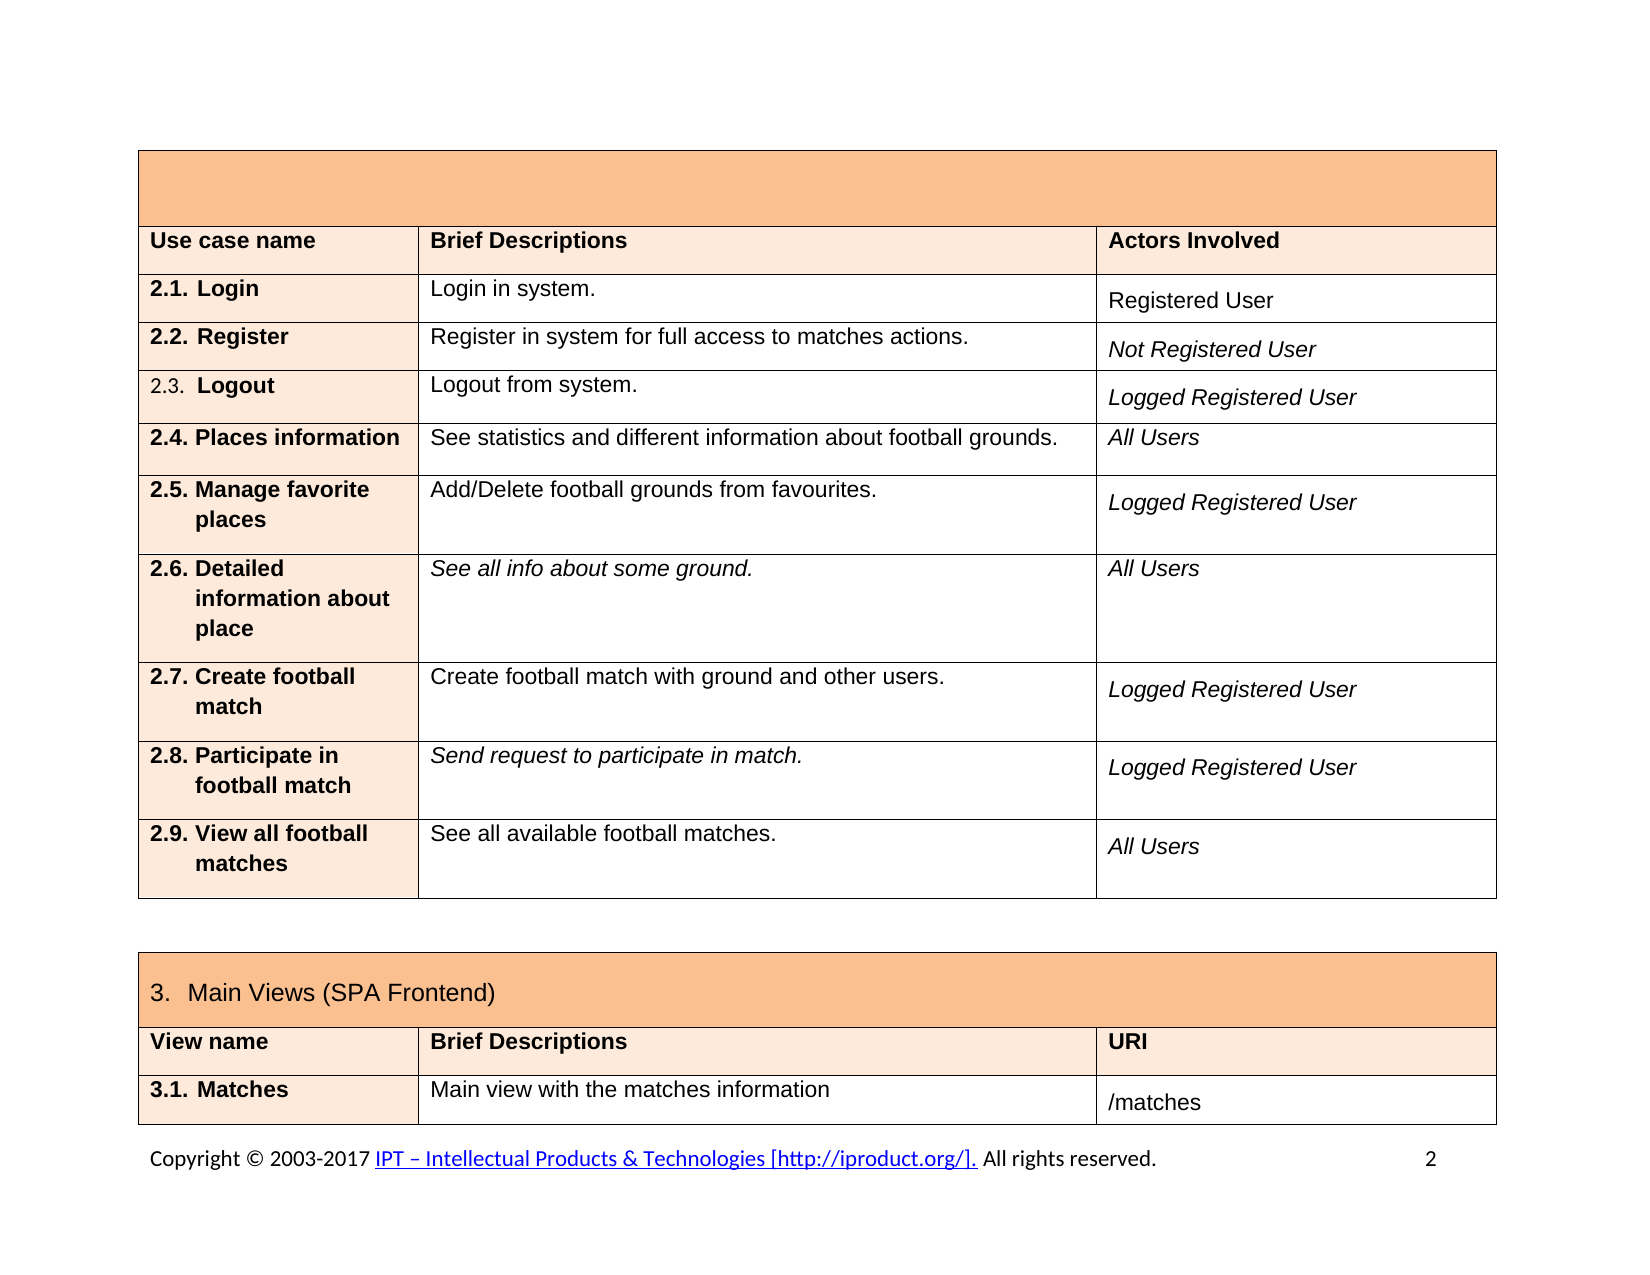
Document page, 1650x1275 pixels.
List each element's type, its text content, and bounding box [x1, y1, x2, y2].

table_cell Not Registered User [1097, 323, 1496, 370]
table_cell Send request to participate in match. [419, 742, 1096, 819]
table_cell Login in system. [419, 275, 1096, 322]
table_cell All Users [1097, 555, 1496, 662]
table_cell Places information [139, 424, 418, 475]
table_cell Matches [139, 1076, 418, 1124]
table_cell Logged Registered User [1097, 663, 1496, 741]
table_cell Actors Involved [1097, 227, 1496, 274]
table_cell /matches [1097, 1076, 1496, 1124]
table_cell See all info about some ground. [419, 555, 1096, 662]
table_cell Logged Registered User [1097, 371, 1496, 423]
table_cell View name [139, 1028, 418, 1075]
table_cell Brief Descriptions [419, 227, 1096, 274]
table_cell Create football match with ground and other users. [419, 663, 1096, 741]
table_cell Brief Descriptions [419, 1028, 1096, 1075]
table_cell All Users [1097, 424, 1496, 475]
table_cell Main view with the matches information [419, 1076, 1096, 1124]
table_cell Logout [139, 371, 418, 423]
table_cell All Users [1097, 820, 1496, 897]
table_cell Create football match [139, 663, 418, 741]
table_cell See statistics and different information about football grounds. [419, 424, 1096, 475]
table_cell Logged Registered User [1097, 742, 1496, 819]
table_cell URI [1097, 1028, 1496, 1075]
table_cell Logout from system. [419, 371, 1096, 423]
table_cell Login [139, 275, 418, 322]
table_cell Add/Delete football grounds from favourites. [419, 476, 1096, 553]
table_cell Register in system for full access to matches actions. [419, 323, 1096, 370]
table_cell Detailed information about place [139, 555, 418, 662]
table_cell Participate in football match [139, 742, 418, 819]
table_cell View all football matches [139, 820, 418, 897]
table_cell Use case name [139, 227, 418, 274]
table_cell Manage favorite places [139, 476, 418, 553]
table_header Main Views (SPA Frontend) [139, 953, 1496, 1027]
table_cell Logged Registered User [1097, 476, 1496, 553]
table_cell Registered User [1097, 275, 1496, 322]
table_cell Register [139, 323, 418, 370]
table_header [139, 151, 1496, 226]
table_cell See all available football matches. [419, 820, 1096, 897]
